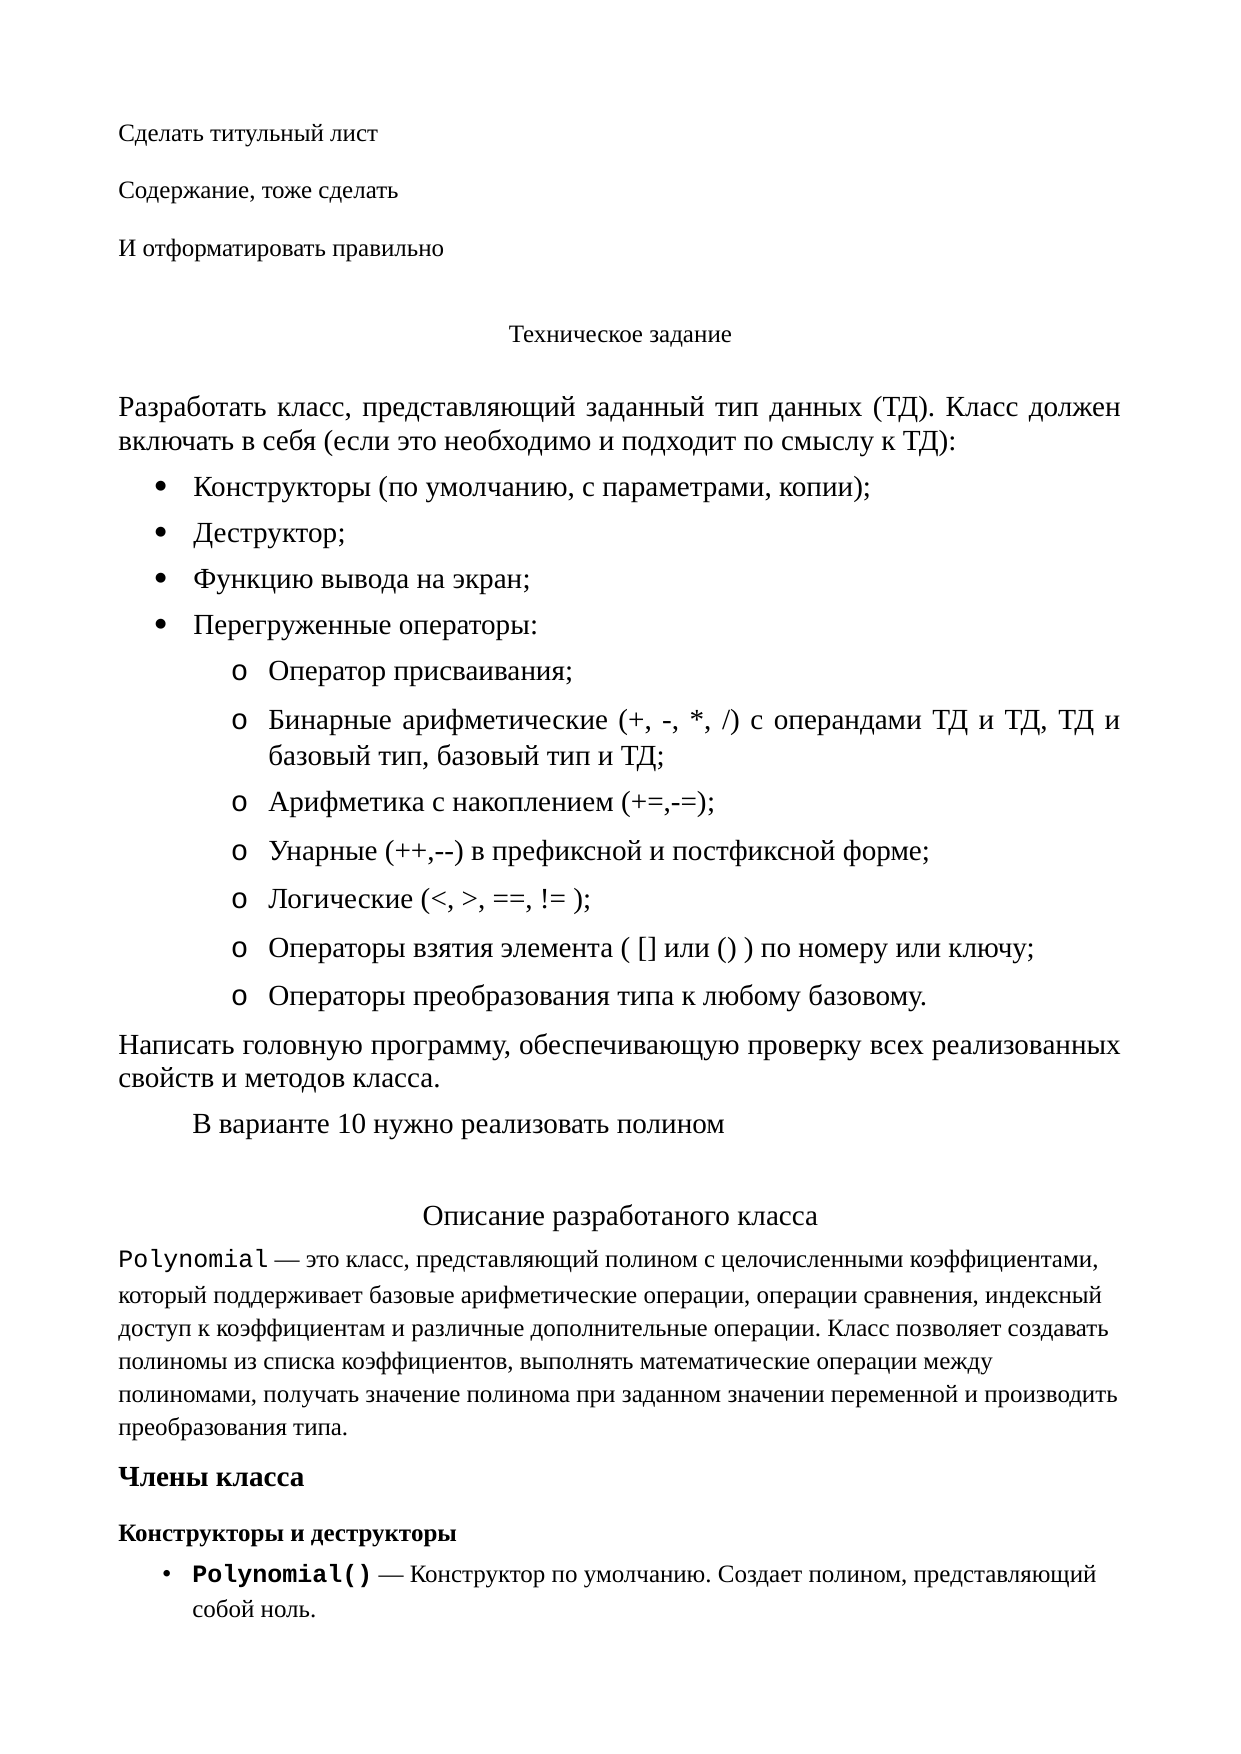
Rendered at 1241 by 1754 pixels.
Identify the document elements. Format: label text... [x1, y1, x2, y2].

list Операторы преобразования типа к любому базовому. [231, 978, 1122, 1014]
text И отформатировать правильно [118, 233, 1122, 319]
list Polynomial() — Конструктор по умолчанию. Создает полином, представляющий собой ноль. [162, 1559, 1122, 1623]
list Операторы взятия элемента ( [] или () ) по номеру или ключу; [231, 930, 1122, 966]
list Функцию вывода на экран; [156, 561, 1122, 595]
subtitle Конструкторы и деструкторы [118, 1518, 1122, 1547]
text Сделать титульный лист Содержание, тоже сделать [118, 118, 1122, 233]
subtitle Члены класса [118, 1459, 1122, 1493]
text Разработать класс, представляющий заданный тип данных (ТД). Класс должен включать в себя (если это необходимо и подходит по смыслу к ТД): [118, 389, 1122, 456]
list Арифметика с накоплением (+=,-=); [231, 784, 1122, 820]
list Логические (<, >, ==, != ); [231, 881, 1122, 917]
text Polynomial — это класс, представляющий полином с целочисленными коэффициентами, который поддерживает базовые арифметические операции, операции сравнения, индексный доступ к коэффициентам и различные дополнительные операции. Класс позволяет создавать полиномы из списка коэффициентов, выполнять математические операции между полиномами, получать значение полинома при заданном значении переменной и производить преобразования типа. [118, 1244, 1122, 1441]
text В варианте 10 нужно реализовать полином [118, 1106, 1122, 1140]
list Конструкторы (по умолчанию, с параметрами, копии); [156, 469, 1122, 503]
list Унарные (++,--) в префиксной и постфиксной форме; [231, 833, 1122, 869]
text Описание разработаного класса [118, 1198, 1122, 1232]
list Бинарные арифметические (+, -, *, /) с операндами ТД и ТД, ТД и базовый тип, базовый тип и ТД; [231, 702, 1122, 772]
list Деструктор; [156, 515, 1122, 549]
list Оператор присваивания; [231, 653, 1122, 689]
text Написать головную программу, обеспечивающую проверку всех реализованных свойств и методов класса. [118, 1027, 1122, 1094]
list Перегруженные операторы: [156, 607, 1122, 641]
text Техническое задание [118, 319, 1122, 377]
